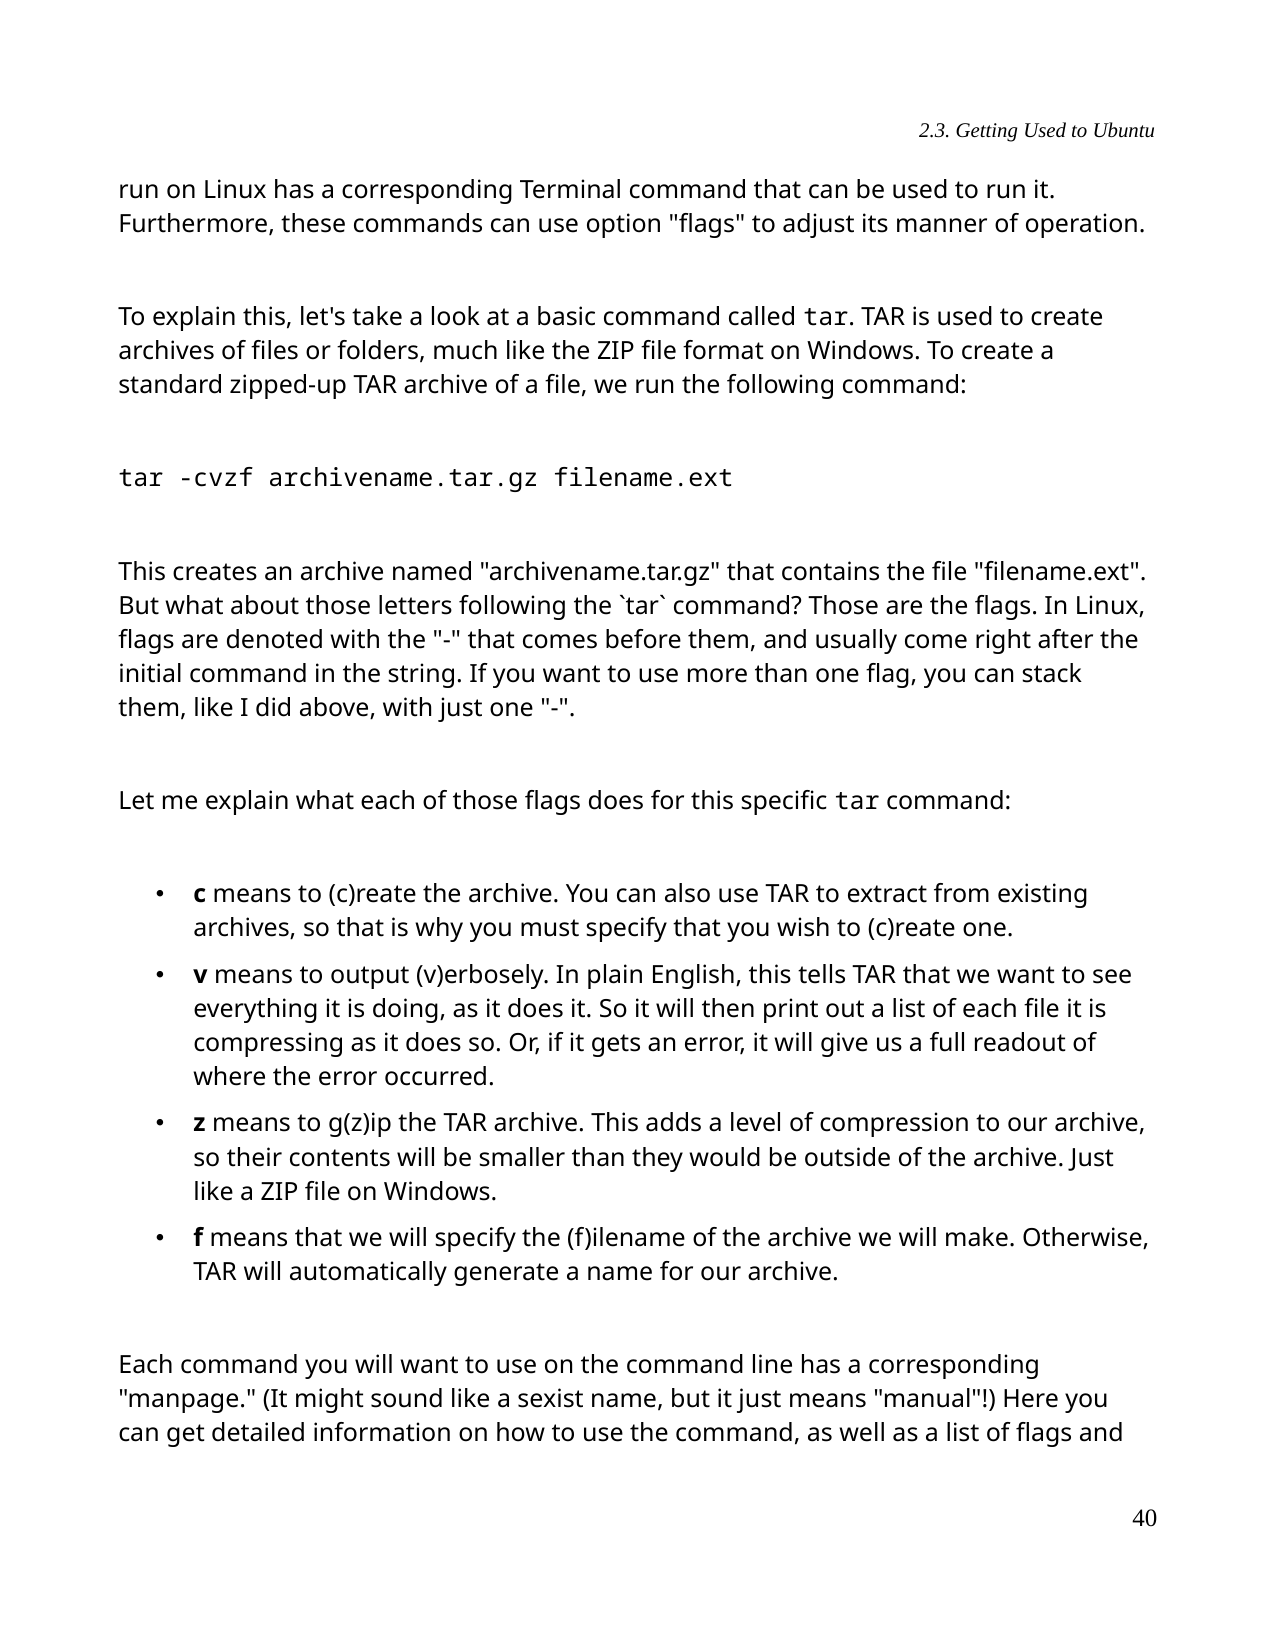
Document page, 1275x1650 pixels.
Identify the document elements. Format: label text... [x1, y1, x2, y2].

list c means to (c)reate the archive. You can also use TAR to extract from existing archives, so that is why you must specify that you wish to (c)reate one. [156, 876, 1157, 944]
text Each command you will want to use on the command line has a corresponding "manpage." (It might sound like a sexist name, but it just means "manual"!) Here you can get detailed information on how to use the command, as well as a list of flags and [118, 1347, 1157, 1449]
text To explain this, let's take a look at a basic command called tar. TAR is used to create archives of files or folders, much like the ZIP file format on Windows. To create a standard zipped-up TAR archive of a file, we run the following command: [118, 299, 1157, 401]
list z means to g(z)ip the TAR archive. This adds a level of compression to our archive, so their contents will be smaller than they would be outside of the archive. Just like a ZIP file on Windows. [156, 1105, 1157, 1207]
list v means to output (v)erbosely. In plain English, this tells TAR that we want to see everything it is doing, as it does it. So it will then print out a list of each file it is compressing as it does so. Or, if it gets an error, it will give us a full readout of where the error occurred. [156, 956, 1157, 1093]
text run on Linux has a corresponding Terminal command that can be used to run it. Furthermore, these commands can use option "flags" to adjust its manner of operation. [118, 172, 1157, 240]
text Let me explain what each of those flags does for this specific tar command: [118, 783, 1157, 817]
text tar -cvzf archivename.tar.gz filename.ext [118, 460, 1157, 494]
list f means that we will specify the (f)ilename of the archive we will make. Otherwise, TAR will automatically generate a name for our archive. [156, 1220, 1157, 1288]
text This creates an archive named "archivename.tar.gz" that contains the file "filename.ext". But what about those letters following the `tar` command? Those are the flags. In Linux, flags are denoted with the "-" that comes before them, and usually come right after the initial command in the string. If you want to use more than one flag, you can stack them, like I did above, with just one "-". [118, 553, 1157, 723]
